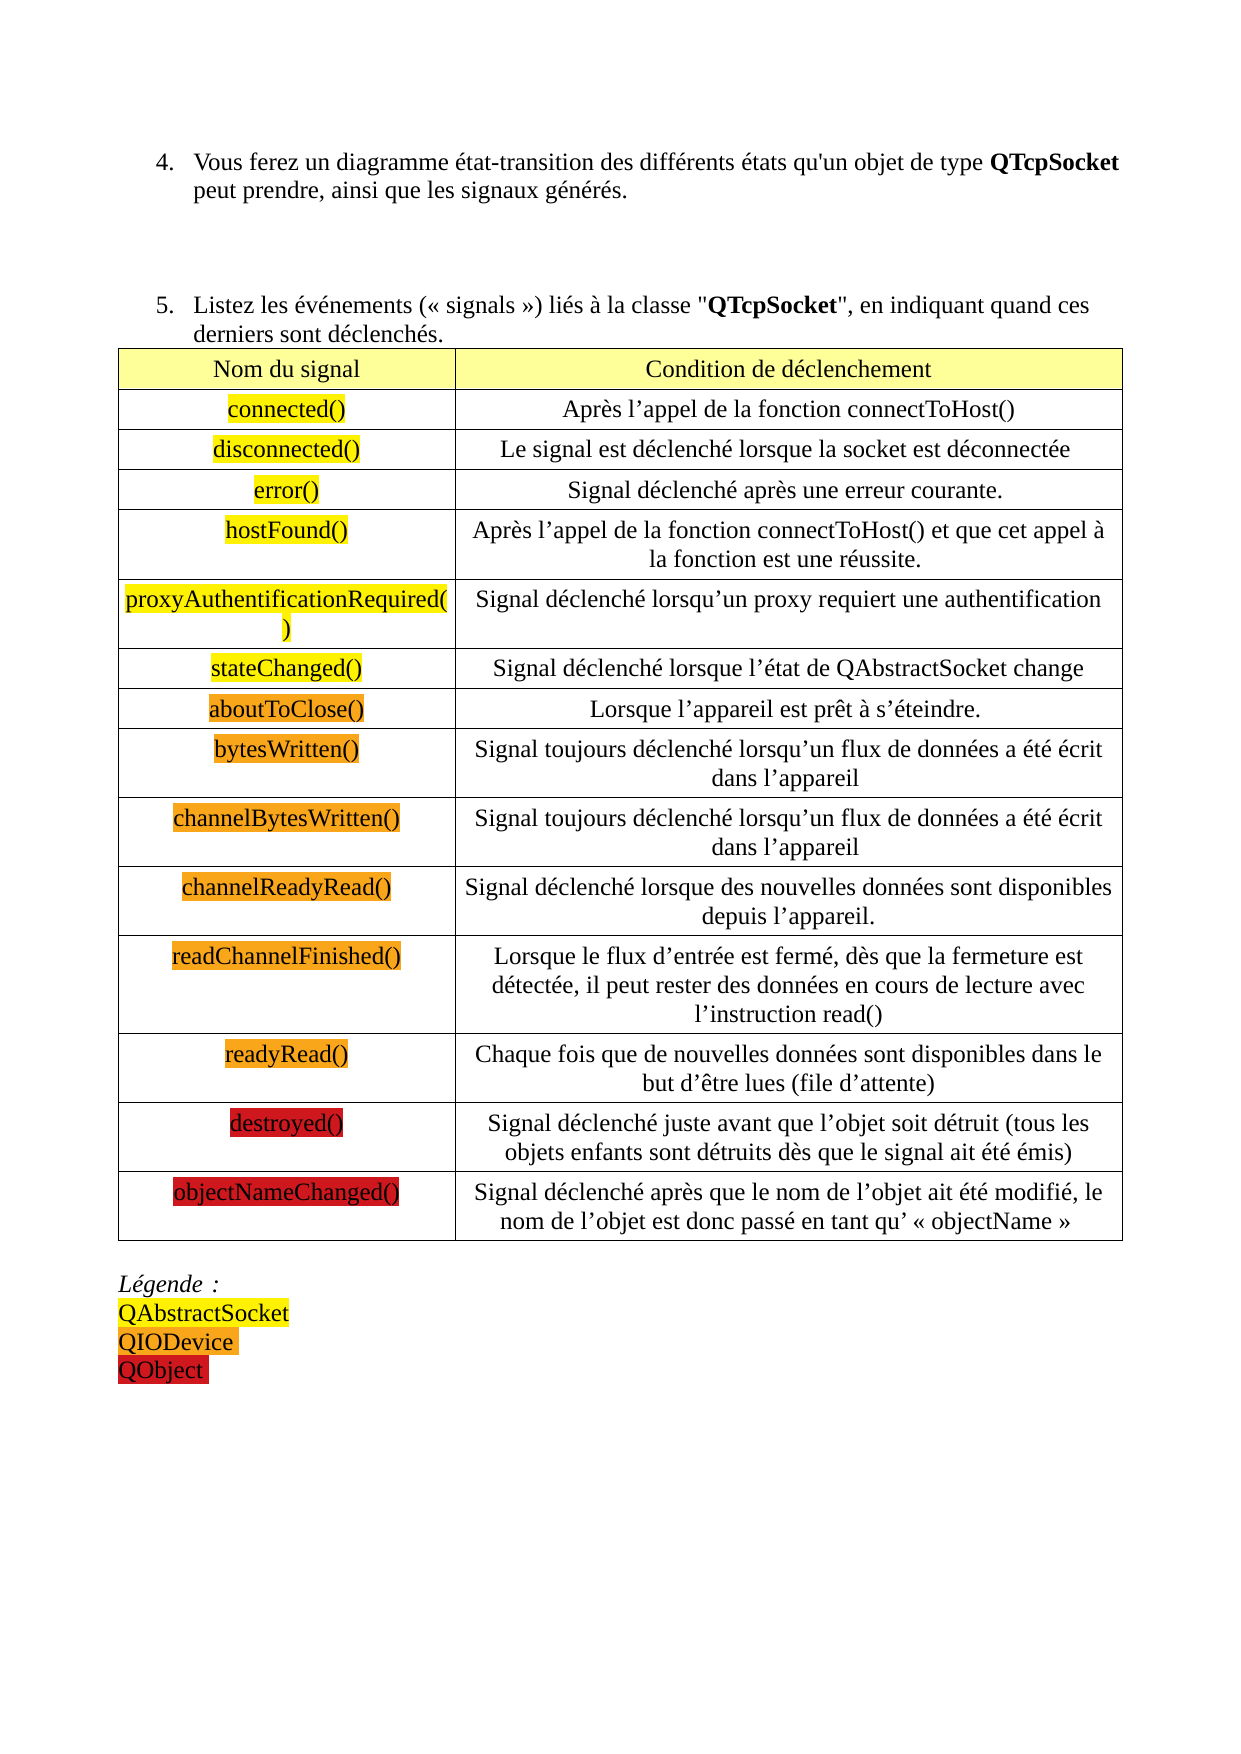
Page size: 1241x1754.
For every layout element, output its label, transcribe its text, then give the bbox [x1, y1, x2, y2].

table_cell Signal déclenché lorsque des nouvelles données sont disponibles depuis l’appareil. [456, 867, 1122, 935]
table_cell Après l’appel de la fonction connectToHost() et que cet appel à la fonction est une réussite. [456, 510, 1122, 578]
table_cell hostFound() [119, 510, 455, 578]
table_cell channelReadyRead() [119, 867, 455, 935]
table_cell channelBytesWritten() [119, 798, 455, 866]
table_cell disconnected() [119, 430, 455, 469]
table_cell Après l’appel de la fonction connectToHost() [456, 390, 1122, 429]
table_cell Signal déclenché après que le nom de l’objet ait été modifié, le nom de l’objet est donc passé en tant qu’ « objectName » [456, 1172, 1122, 1240]
table_cell Lorsque l’appareil est prêt à s’éteindre. [456, 689, 1122, 728]
text QIODevice [118, 1327, 1122, 1355]
table_cell Signal déclenché après une erreur courante. [456, 470, 1122, 509]
table_cell proxyAuthentificationRequired() [119, 580, 455, 647]
table_cell destroyed() [119, 1103, 455, 1171]
table_cell Signal toujours déclenché lorsqu’un flux de données a été écrit dans l’appareil [456, 798, 1122, 866]
table_cell Lorsque le flux d’entrée est fermé, dès que la fermeture est détectée, il peut rester des données en cours de lecture avec l’instruction read() [456, 936, 1122, 1033]
list Listez les événements (« signals ») liés à la classe "QTcpSocket", en indiquant quand ces derniers sont déclenchés. [156, 291, 1122, 348]
table_cell Chaque fois que de nouvelles données sont disponibles dans le but d’être lues (file d’attente) [456, 1034, 1122, 1102]
table_cell Signal déclenché lorsque l’état de QAbstractSocket change [456, 649, 1122, 688]
list Vous ferez un diagramme état-transition des différents états qu'un objet de type QTcpSocket peut prendre, ainsi que les signaux générés. [156, 147, 1122, 204]
table_cell objectNameChanged() [119, 1172, 455, 1240]
text Légende : [118, 1269, 1122, 1298]
table_cell bytesWritten() [119, 729, 455, 797]
table_cell connected() [119, 390, 455, 429]
table_cell Signal déclenché juste avant que l’objet soit détruit (tous les objets enfants sont détruits dès que le signal ait été émis) [456, 1103, 1122, 1171]
table_cell readyRead() [119, 1034, 455, 1102]
table_cell Signal toujours déclenché lorsqu’un flux de données a été écrit dans l’appareil [456, 729, 1122, 797]
table_cell aboutToClose() [119, 689, 455, 728]
text QAbstractSocket [118, 1298, 1122, 1327]
text QObject [118, 1355, 1122, 1384]
table_cell error() [119, 470, 455, 509]
table_header Condition de déclenchement [456, 349, 1122, 388]
table_cell stateChanged() [119, 649, 455, 688]
table_cell Signal déclenché lorsqu’un proxy requiert une authentification [456, 580, 1122, 647]
table_cell Le signal est déclenché lorsque la socket est déconnectée [456, 430, 1122, 469]
table_cell readChannelFinished() [119, 936, 455, 1033]
table_header Nom du signal [119, 349, 455, 388]
